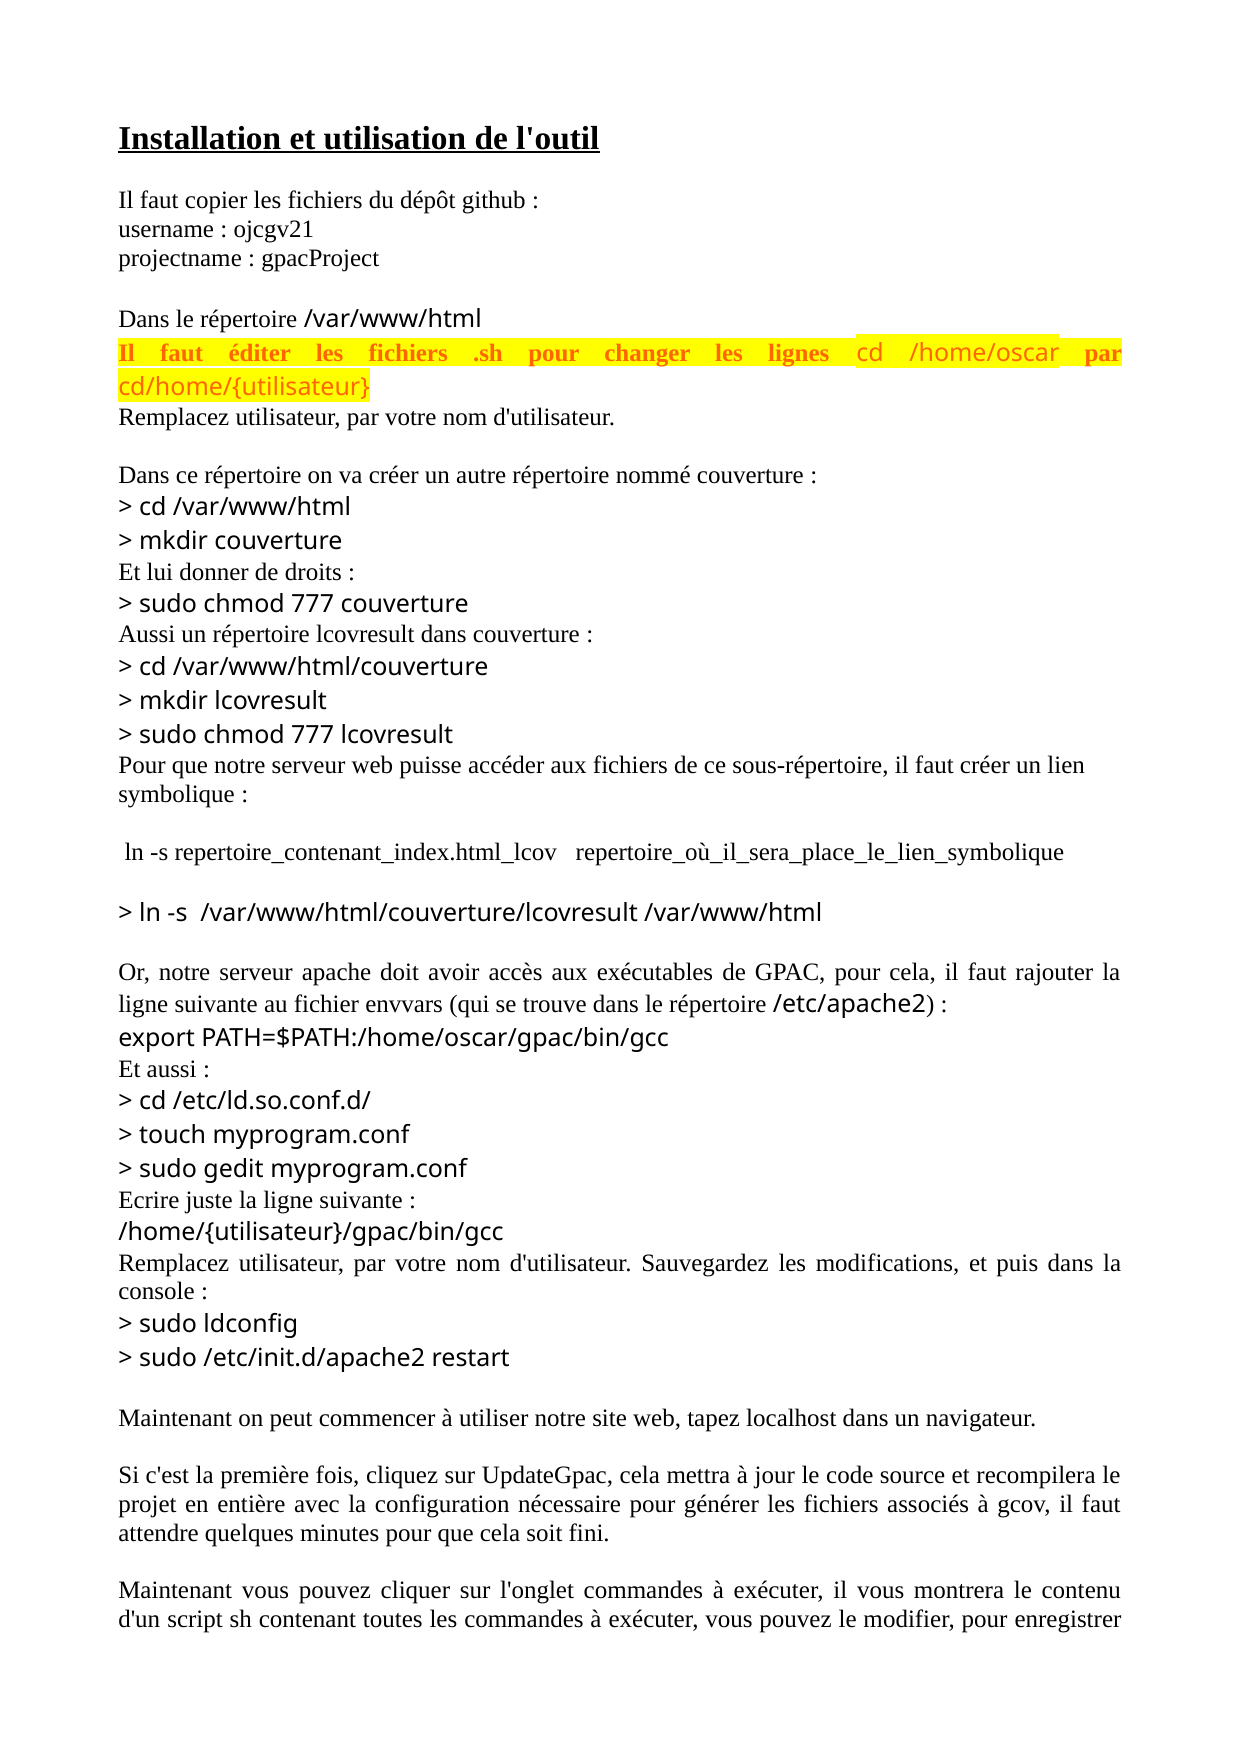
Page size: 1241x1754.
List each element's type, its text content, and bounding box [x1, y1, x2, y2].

text Ecrire juste la ligne suivante : [118, 1185, 1122, 1214]
text Installation et utilisation de l'outil [118, 118, 1122, 156]
text Si c'est la première fois, cliquez sur UpdateGpac, cela mettra à jour le code source et recompilera le projet en entière avec la configuration nécessaire pour générer les fichiers associés à gcov, il faut attendre quelques minutes pour que cela soit fini. [118, 1460, 1122, 1547]
text Et lui donner de droits : [118, 557, 1122, 586]
text Il faut éditer les fichiers .sh pour changer les lignes cd /home/oscar par cd/home/{utilisateur} [118, 334, 1122, 402]
text > touch myprogram.conf [118, 1117, 1122, 1151]
text Il faut copier les fichiers du dépôt github : [118, 185, 1122, 214]
text /home/{utilisateur}/gpac/bin/gcc [118, 1214, 1122, 1248]
text > sudo chmod 777 couverture [118, 586, 1122, 619]
text projectname : gpacProject [118, 243, 1122, 271]
text Dans le répertoire /var/www/html [118, 300, 1122, 334]
text > cd /var/www/html/couverture [118, 648, 1122, 682]
text > sudo chmod 777 lcovresult [118, 716, 1122, 751]
text > ln -s /var/www/html/couverture/lcovresult /var/www/html [118, 894, 1122, 928]
text export PATH=$PATH:/home/oscar/gpac/bin/gcc [118, 1020, 1122, 1054]
text > sudo ldconfig [118, 1305, 1122, 1339]
text Remplacez utilisateur, par votre nom d'utilisateur. Sauvegardez les modifications, et puis dans la console : [118, 1248, 1122, 1305]
text Or, notre serveur apache doit avoir accès aux exécutables de GPAC, pour cela, il faut rajouter la ligne suivante au fichier envvars (qui se trouve dans le répertoire /etc/apache2) : [118, 957, 1122, 1020]
text username : ojcgv21 [118, 214, 1122, 243]
text Pour que notre serveur web puisse accéder aux fichiers de ce sous-répertoire, il faut créer un lien symbolique : [118, 751, 1122, 808]
text > mkdir couverture [118, 523, 1122, 557]
text > mkdir lcovresult [118, 682, 1122, 716]
text > sudo /etc/init.d/apache2 restart [118, 1339, 1122, 1373]
text Aussi un répertoire lcovresult dans couverture : [118, 619, 1122, 648]
text Maintenant vous pouvez cliquer sur l'onglet commandes à exécuter, il vous montrera le contenu d'un script sh contenant toutes les commandes à exécuter, vous pouvez le modifier, pour enregistrer [118, 1575, 1122, 1633]
text > cd /var/www/html [118, 489, 1122, 523]
text Dans ce répertoire on va créer un autre répertoire nommé couverture : [118, 460, 1122, 489]
text > cd /etc/ld.so.conf.d/ [118, 1083, 1122, 1117]
text Remplacez utilisateur, par votre nom d'utilisateur. [118, 402, 1122, 431]
text > sudo gedit myprogram.conf [118, 1151, 1122, 1185]
text ln -s repertoire_contenant_index.html_lcov repertoire_où_il_sera_place_le_lien_symbolique [118, 837, 1122, 866]
text Et aussi : [118, 1054, 1122, 1083]
text Maintenant on peut commencer à utiliser notre site web, tapez localhost dans un navigateur. [118, 1403, 1122, 1432]
